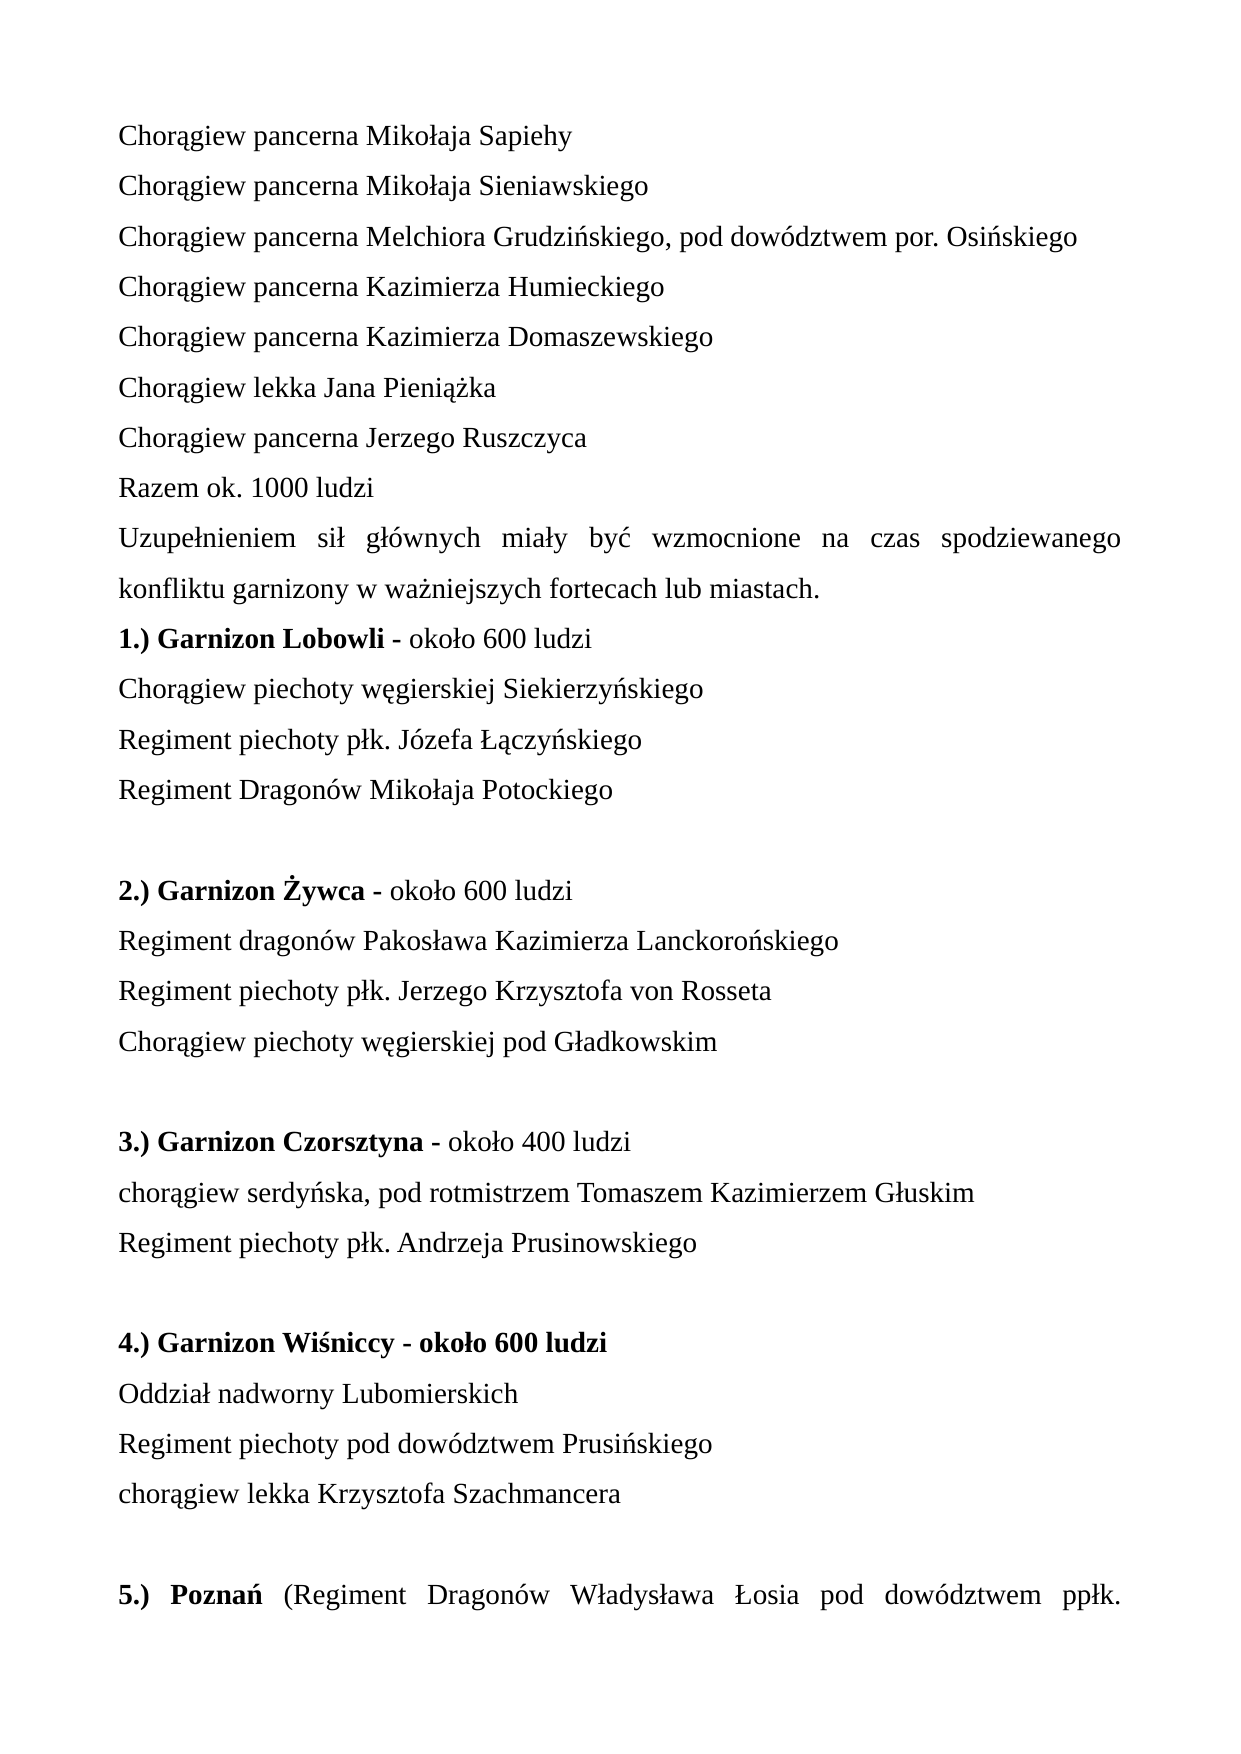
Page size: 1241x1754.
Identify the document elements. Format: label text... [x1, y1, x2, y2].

text Chorągiew lekka Jana Pieniążka [118, 370, 1122, 403]
text Regiment piechoty płk. Józefa Łączyńskiego [118, 722, 1122, 755]
text Oddział nadworny Lubomierskich [118, 1376, 1122, 1409]
text Chorągiew pancerna Kazimierza Domaszewskiego [118, 319, 1122, 353]
text 2.) Garnizon Żywca - około 600 ludzi [118, 873, 1122, 906]
text chorągiew lekka Krzysztofa Szachmancera [118, 1477, 1122, 1510]
text Chorągiew pancerna Mikołaja Sieniawskiego [118, 168, 1122, 202]
text Regiment piechoty pod dowództwem Prusińskiego [118, 1426, 1122, 1460]
text Chorągiew piechoty węgierskiej pod Gładkowskim [118, 1024, 1122, 1057]
text Uzupełnieniem sił głównych miały być wzmocnione na czas spodziewanego konfliktu garnizony w ważniejszych fortecach lub miastach. [118, 521, 1122, 604]
text Razem ok. 1000 ludzi [118, 470, 1122, 504]
text chorągiew serdyńska, pod rotmistrzem Tomaszem Kazimierzem Głuskim [118, 1175, 1122, 1208]
text Chorągiew pancerna Jerzego Ruszczyca [118, 420, 1122, 453]
text Regiment dragonów Pakosława Kazimierza Lanckorońskiego [118, 923, 1122, 957]
text Regiment piechoty płk. Andrzeja Prusinowskiego [118, 1225, 1122, 1258]
text Regiment Dragonów Mikołaja Potockiego [118, 772, 1122, 806]
text Chorągiew pancerna Mikołaja Sapiehy [118, 118, 1122, 152]
text 1.) Garnizon Lobowli - około 600 ludzi [118, 621, 1122, 655]
text 3.) Garnizon Czorsztyna - około 400 ludzi [118, 1124, 1122, 1158]
text Regiment piechoty płk. Jerzego Krzysztofa von Rosseta [118, 973, 1122, 1007]
text Chorągiew pancerna Melchiora Grudzińskiego, pod dowództwem por. Osińskiego [118, 219, 1122, 252]
text Chorągiew piechoty węgierskiej Siekierzyńskiego [118, 672, 1122, 705]
text 4.) Garnizon Wiśniccy - około 600 ludzi [118, 1326, 1122, 1359]
text Chorągiew pancerna Kazimierza Humieckiego [118, 269, 1122, 303]
text 5.) Poznań (Regiment Dragonów Władysława Łosia pod dowództwem ppłk. [118, 1577, 1122, 1611]
